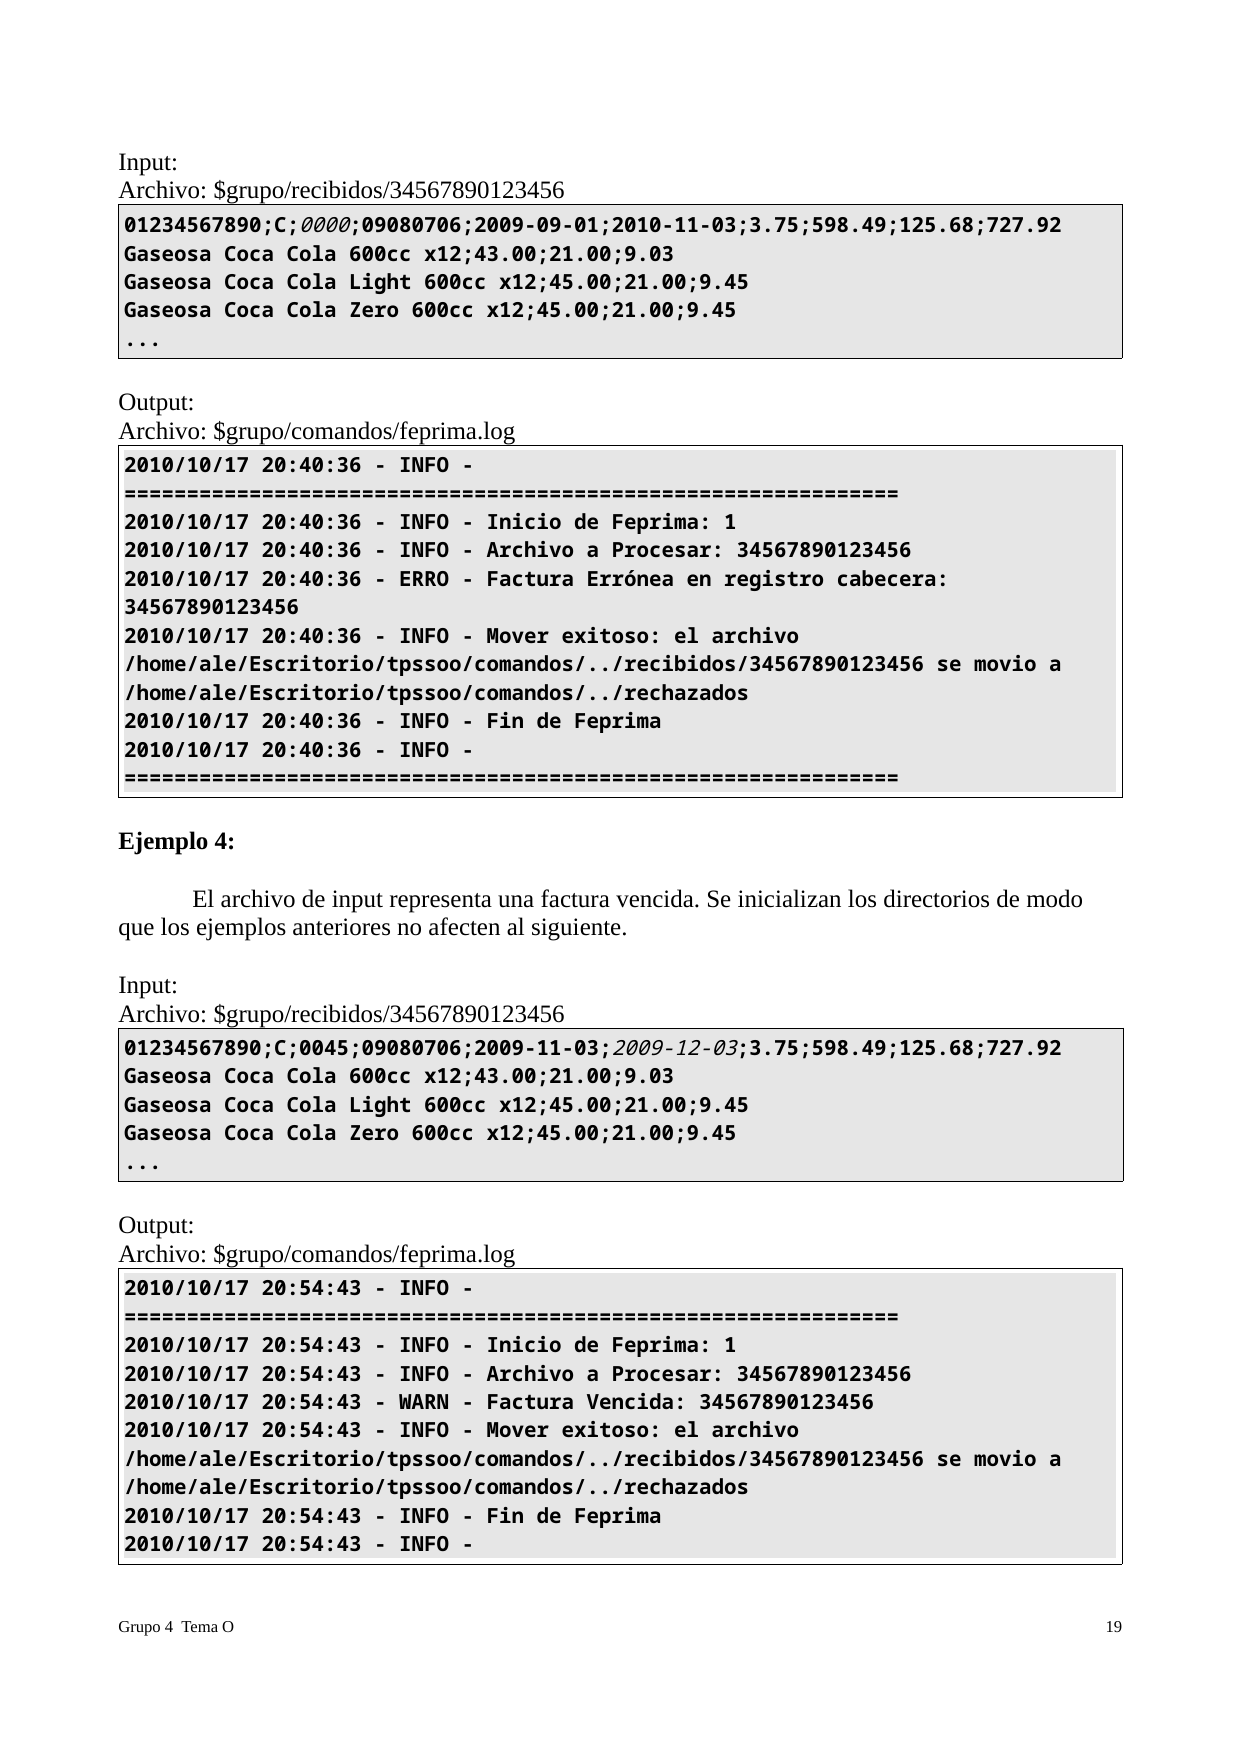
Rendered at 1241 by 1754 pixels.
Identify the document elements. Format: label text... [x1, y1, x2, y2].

text Ejemplo 4: [118, 826, 1122, 855]
text Archivo: $grupo/comandos/feprima.log [118, 1239, 1122, 1267]
text Input: [118, 147, 1122, 176]
text Archivo: $grupo/recibidos/34567890123456 [118, 999, 1122, 1027]
table_header 01234567890;C;0000;09080706;2009-09-01;2010-11-03;3.75;598.49;125.68;727.92 Gaseosa Coca Cola 600cc x12;43.00;21.00;9.03 Gaseosa Coca Cola Light 600cc x12;45.00;21.00;9.45 Gaseosa Coca Cola Zero 600cc x12;45.00;21.00;9.45 ... [119, 205, 1122, 358]
table_header 2010/10/17 20:54:43 - INFO - ============================================================== 2010/10/17 20:54:43 - INFO - Inicio de Feprima: 1 2010/10/17 20:54:43 - INFO - Archivo a Procesar: 34567890123456 2010/10/17 20:54:43 - WARN - Factura Vencida: 34567890123456 2010/10/17 20:54:43 - INFO - Mover exitoso: el archivo /home/ale/Escritorio/tpssoo/comandos/../recibidos/34567890123456 se movio a /home/ale/Escritorio/tpssoo/comandos/../rechazados 2010/10/17 20:54:43 - INFO - Fin de Feprima 2010/10/17 20:54:43 - INFO [119, 1269, 1122, 1563]
text Output: [118, 387, 1122, 416]
text Output: [118, 1210, 1122, 1239]
table_header 2010/10/17 20:40:36 - INFO - ============================================================== 2010/10/17 20:40:36 - INFO - Inicio de Feprima: 1 2010/10/17 20:40:36 - INFO - Archivo a Procesar: 34567890123456 2010/10/17 20:40:36 - ERRO - Factura Errónea en registro cabecera: 34567890123456 2010/10/17 20:40:36 - INFO - Mover exitoso: el archivo /home/ale/Escritorio/tpssoo/comandos/../recibidos/34567890123456 se movio a /home/ale/Escritorio/tpssoo/comandos/../rechazados 2010/10/17 20:40:36 - INFO - Fin de Feprima 2010/10/17 20:40:36 - INFO - ============================================================== [119, 446, 1122, 797]
text El archivo de input representa una factura vencida. Se inicializan los directorios de modo que los ejemplos anteriores no afecten al siguiente. [118, 884, 1122, 941]
table_header 01234567890;C;0045;09080706;2009-11-03;2009-12-03;3.75;598.49;125.68;727.92 Gaseosa Coca Cola 600cc x12;43.00;21.00;9.03 Gaseosa Coca Cola Light 600cc x12;45.00;21.00;9.45 Gaseosa Coca Cola Zero 600cc x12;45.00;21.00;9.45 ... [119, 1029, 1123, 1181]
text Archivo: $grupo/comandos/feprima.log [118, 416, 1122, 444]
text Input: [118, 970, 1122, 999]
text Archivo: $grupo/recibidos/34567890123456 [118, 176, 1122, 204]
